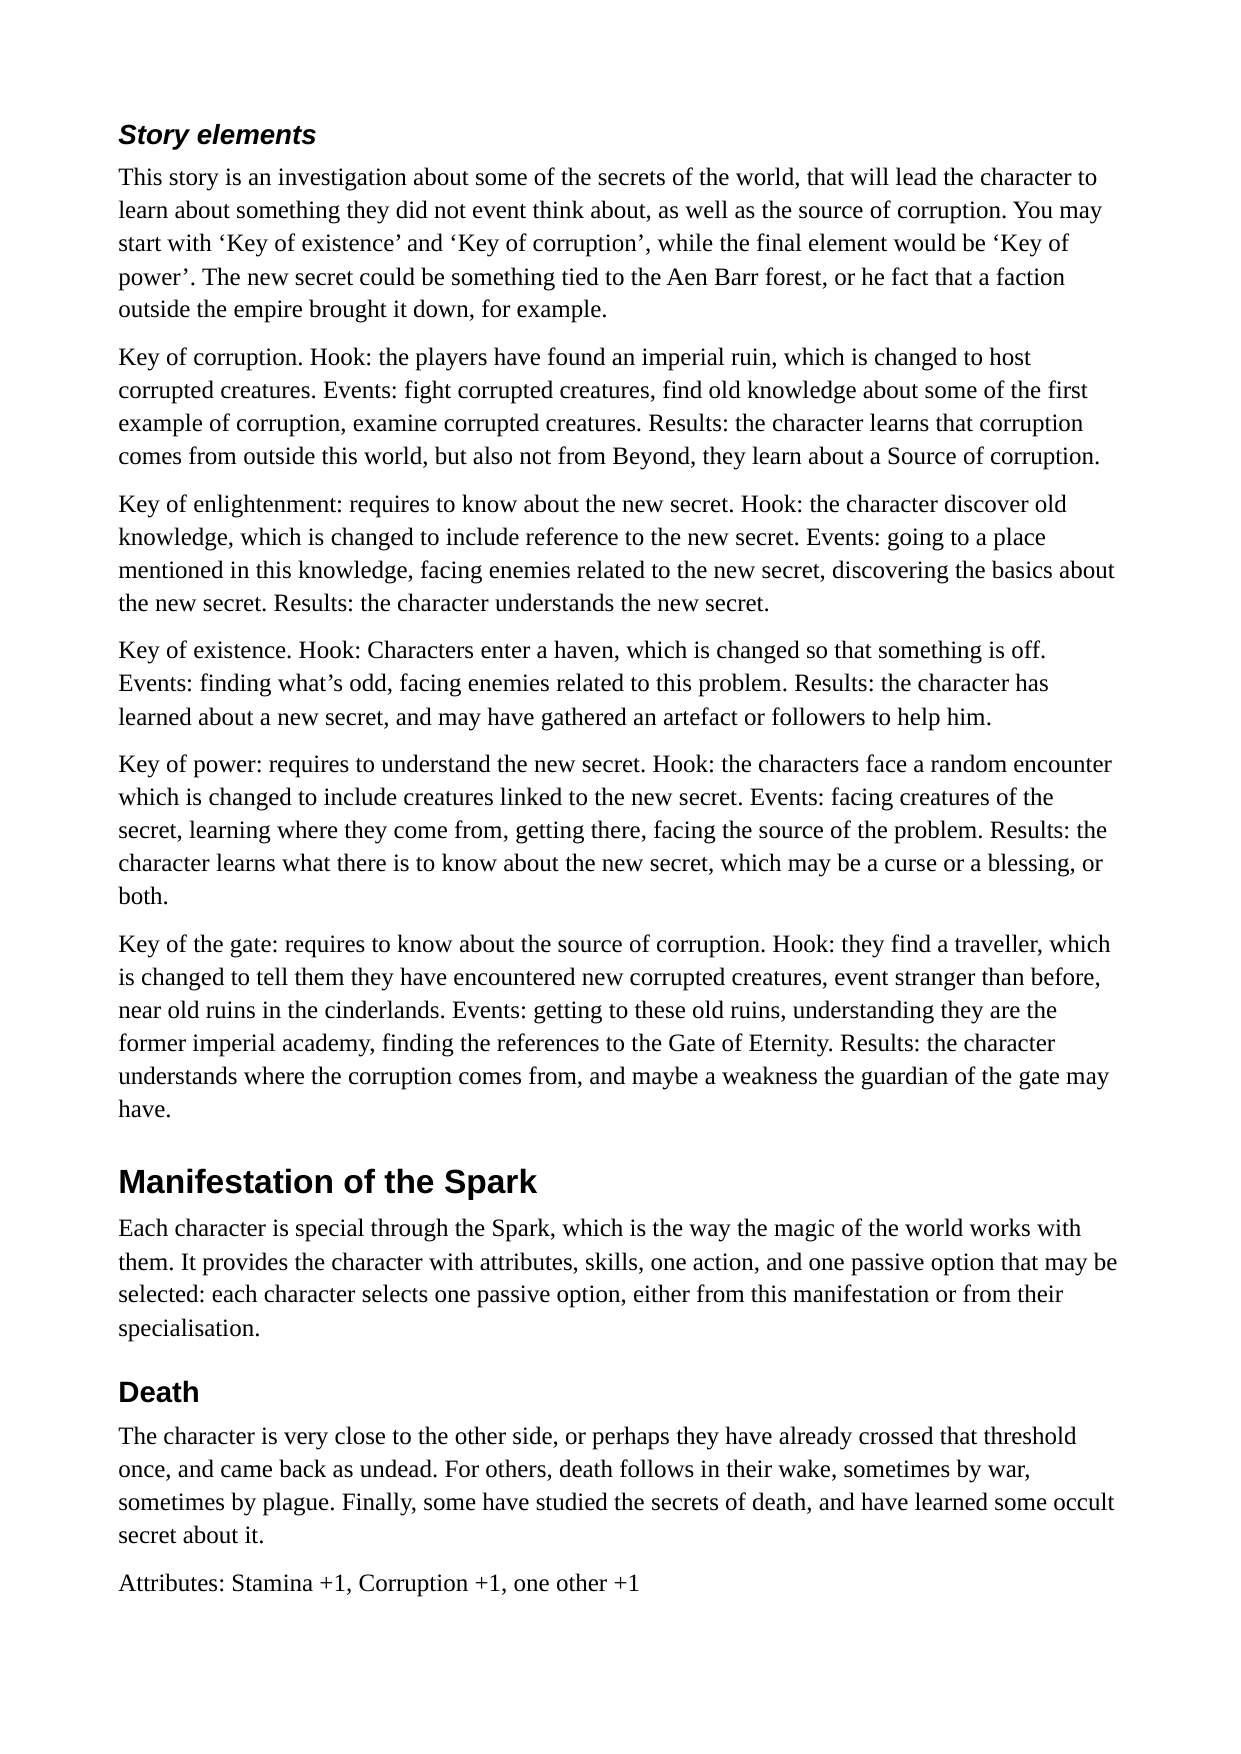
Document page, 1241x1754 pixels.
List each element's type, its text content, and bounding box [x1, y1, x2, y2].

text Key of corruption. Hook: the players have found an imperial ruin, which is changed to host corrupted creatures. Events: fight corrupted creatures, find old knowledge about some of the first example of corruption, examine corrupted creatures. Results: the character learns that corruption comes from outside this world, but also not from Beyond, they learn about a Source of corruption. [118, 342, 1122, 470]
text Each character is special through the Spark, which is the way the magic of the world works with them. It provides the character with attributes, skills, one action, and one passive option that may be selected: each character selects one passive option, either from this manifestation or from their specialisation. [118, 1213, 1122, 1341]
text Key of existence. Hook: Characters enter a haven, which is changed so that something is off. Events: finding what’s odd, facing enemies related to this problem. Results: the character has learned about a new secret, and may have gathered an artefact or followers to help him. [118, 636, 1122, 730]
text Attributes: Stamina +1, Corruption +1, one other +1 [118, 1568, 1122, 1596]
text The character is very close to the other side, or perhaps they have already crossed that threshold once, and came back as undead. For others, death follows in their wake, sometimes by war, sometimes by plague. Finally, some have studied the secrets of death, and have learned some occult secret about it. [118, 1421, 1122, 1549]
text Key of power: requires to understand the new secret. Hook: the characters face a random encounter which is changed to include creatures linked to the new secret. Events: facing creatures of the secret, learning where they come from, getting there, facing the source of the problem. Results: the character learns what there is to know about the new secret, which may be a curse or a blessing, or both. [118, 749, 1122, 910]
text This story is an investigation about some of the secrets of the world, that will lead the character to learn about something they did not event think about, as well as the source of corruption. You may start with ‘Key of existence’ and ‘Key of corruption’, while the final element would be ‘Key of power’. The new secret could be something tied to the Aen Barr forest, or he fact that a faction outside the empire brought it down, for example. [118, 162, 1122, 323]
subtitle Story elements [118, 118, 1122, 150]
text Key of the gate: requires to know about the source of corruption. Hook: they find a traveller, which is changed to tell them they have encountered new corrupted creatures, event stranger than before, near old ruins in the cinderlands. Events: getting to these old ruins, understanding they are the former imperial academy, finding the references to the Gate of Eternity. Results: the character understands where the corruption comes from, and maybe a weakness the guardian of the gate may have. [118, 929, 1122, 1123]
text Key of enlightenment: requires to know about the new secret. Hook: the character discover old knowledge, which is changed to include reference to the new secret. Events: going to a place mentioned in this knowledge, facing enemies related to the new secret, discovering the basics about the new secret. Results: the character understands the new secret. [118, 489, 1122, 617]
subtitle Death [118, 1375, 1122, 1408]
subtitle Manifestation of the Spark [118, 1162, 1122, 1201]
